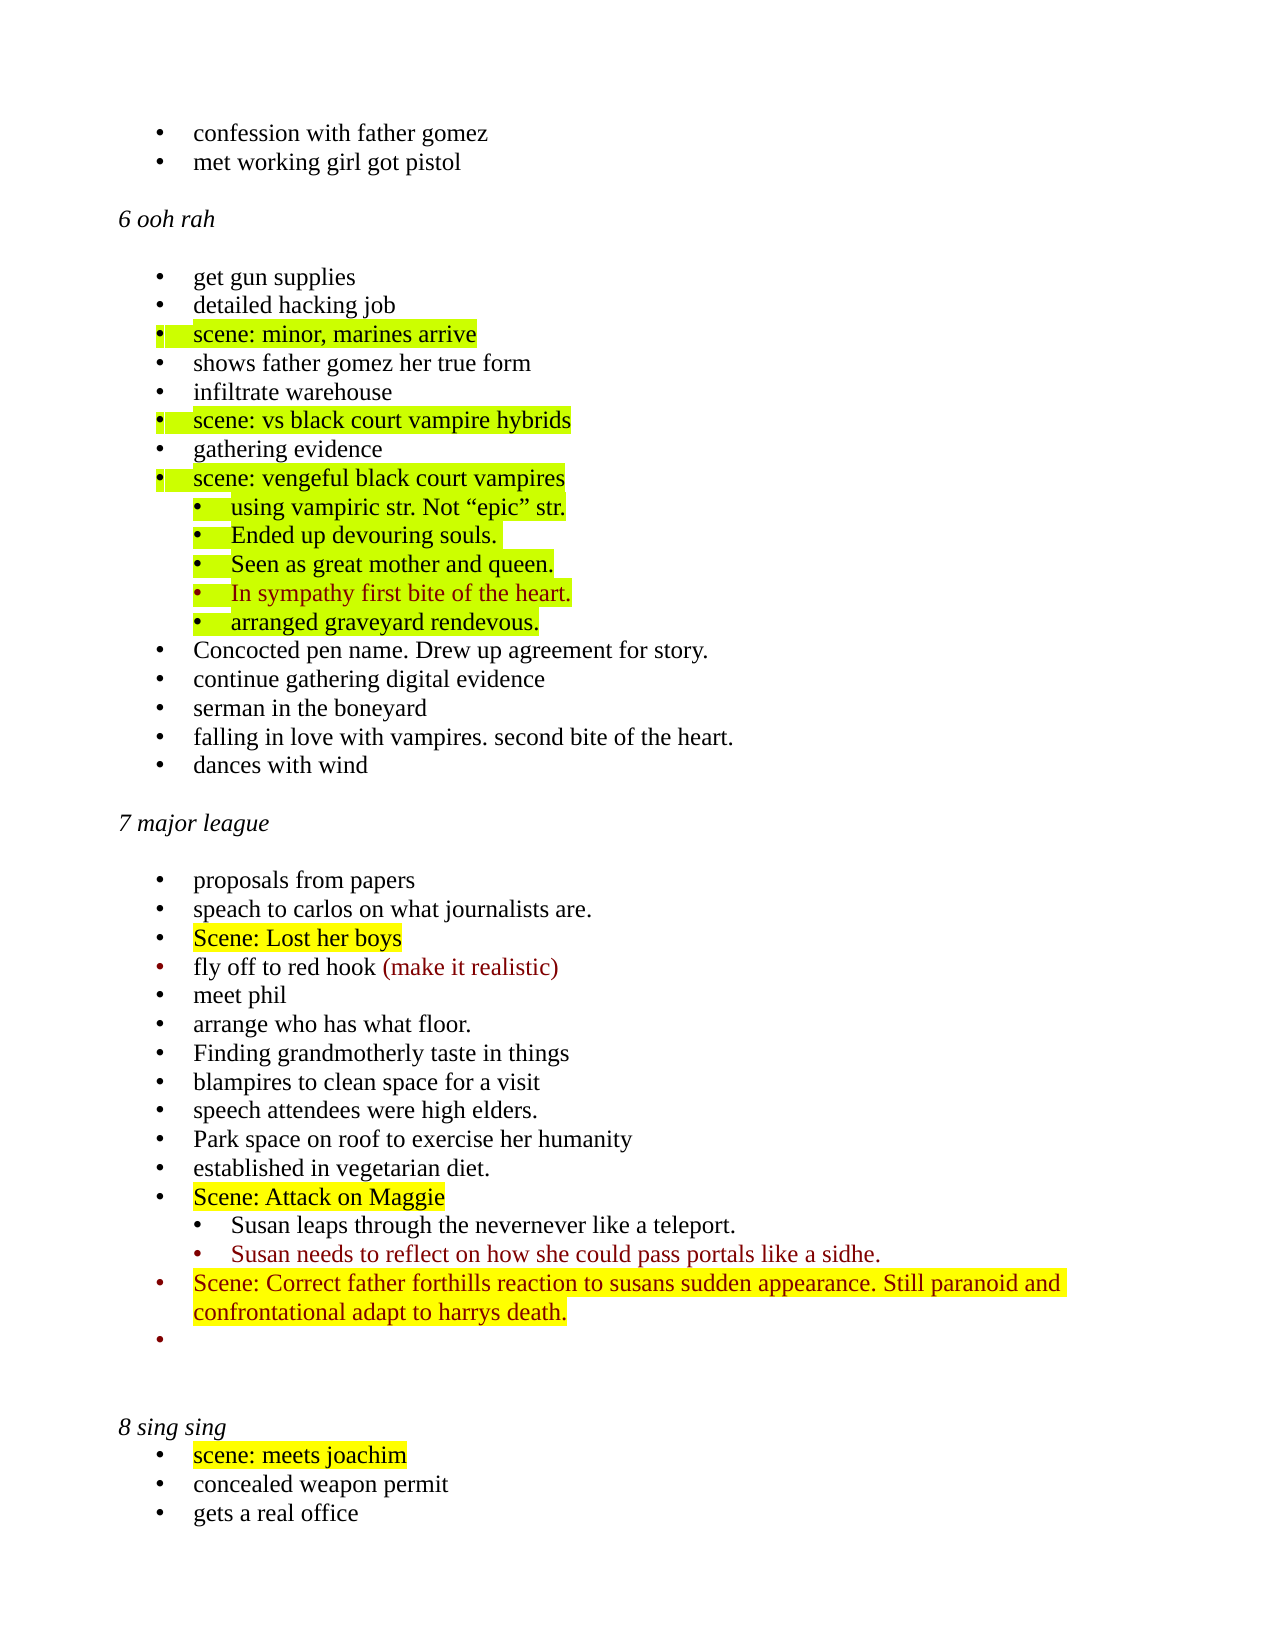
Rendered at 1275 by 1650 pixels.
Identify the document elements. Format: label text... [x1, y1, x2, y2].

list Scene: Attack on Maggie [156, 1182, 1157, 1211]
list falling in love with vampires. second bite of the heart. [156, 722, 1157, 751]
list scene: meets joachim [156, 1441, 1157, 1469]
list dances with wind [156, 751, 1157, 779]
list blampires to clean space for a visit [156, 1067, 1157, 1096]
list gathering evidence [156, 434, 1157, 463]
list Concocted pen name. Drew up agreement for story. [156, 636, 1157, 664]
list Park space on roof to exercise her humanity [156, 1124, 1157, 1153]
list get gun supplies [156, 262, 1157, 291]
list gets a real office [156, 1498, 1157, 1527]
list speech attendees were high elders. [156, 1096, 1157, 1124]
list established in vegetarian diet. [156, 1153, 1157, 1182]
list arranged graveyard rendevous. [193, 607, 1157, 636]
list shows father gomez her true form [156, 348, 1157, 377]
list serman in the boneyard [156, 693, 1157, 722]
list Scene: Lost her boys [156, 923, 1157, 952]
list fly off to red hook (make it realistic) [156, 952, 1157, 981]
list confession with father gomez [156, 118, 1157, 147]
list In sympathy first bite of the heart. [193, 578, 1157, 607]
text 7 major league [118, 808, 1157, 837]
list proposals from papers [156, 866, 1157, 894]
list arrange who has what floor. [156, 1009, 1157, 1038]
text 8 sing sing [118, 1412, 1157, 1441]
list meet phil [156, 981, 1157, 1009]
list Susan needs to reflect on how she could pass portals like a sidhe. [193, 1239, 1157, 1268]
list concealed weapon permit [156, 1469, 1157, 1498]
text 6 ooh rah [118, 204, 1157, 233]
list Finding grandmotherly taste in things [156, 1038, 1157, 1067]
list Susan leaps through the nevernever like a teleport. [193, 1211, 1157, 1239]
list using vampiric str. Not “epic” str. [193, 492, 1157, 521]
list Seen as great mother and queen. [193, 549, 1157, 578]
list Ended up devouring souls. [193, 521, 1157, 549]
list speach to carlos on what journalists are. [156, 894, 1157, 923]
list detailed hacking job [156, 291, 1157, 319]
list Scene: Correct father forthills reaction to susans sudden appearance. Still paranoid and confrontational adapt to harrys death. [156, 1268, 1157, 1326]
list scene: minor, marines arrive [156, 319, 1157, 348]
list infiltrate warehouse [156, 377, 1157, 406]
list met working girl got pistol [156, 147, 1157, 176]
list scene: vs black court vampire hybrids [156, 406, 1157, 434]
list continue gathering digital evidence [156, 664, 1157, 693]
list scene: vengeful black court vampires [156, 463, 1157, 492]
